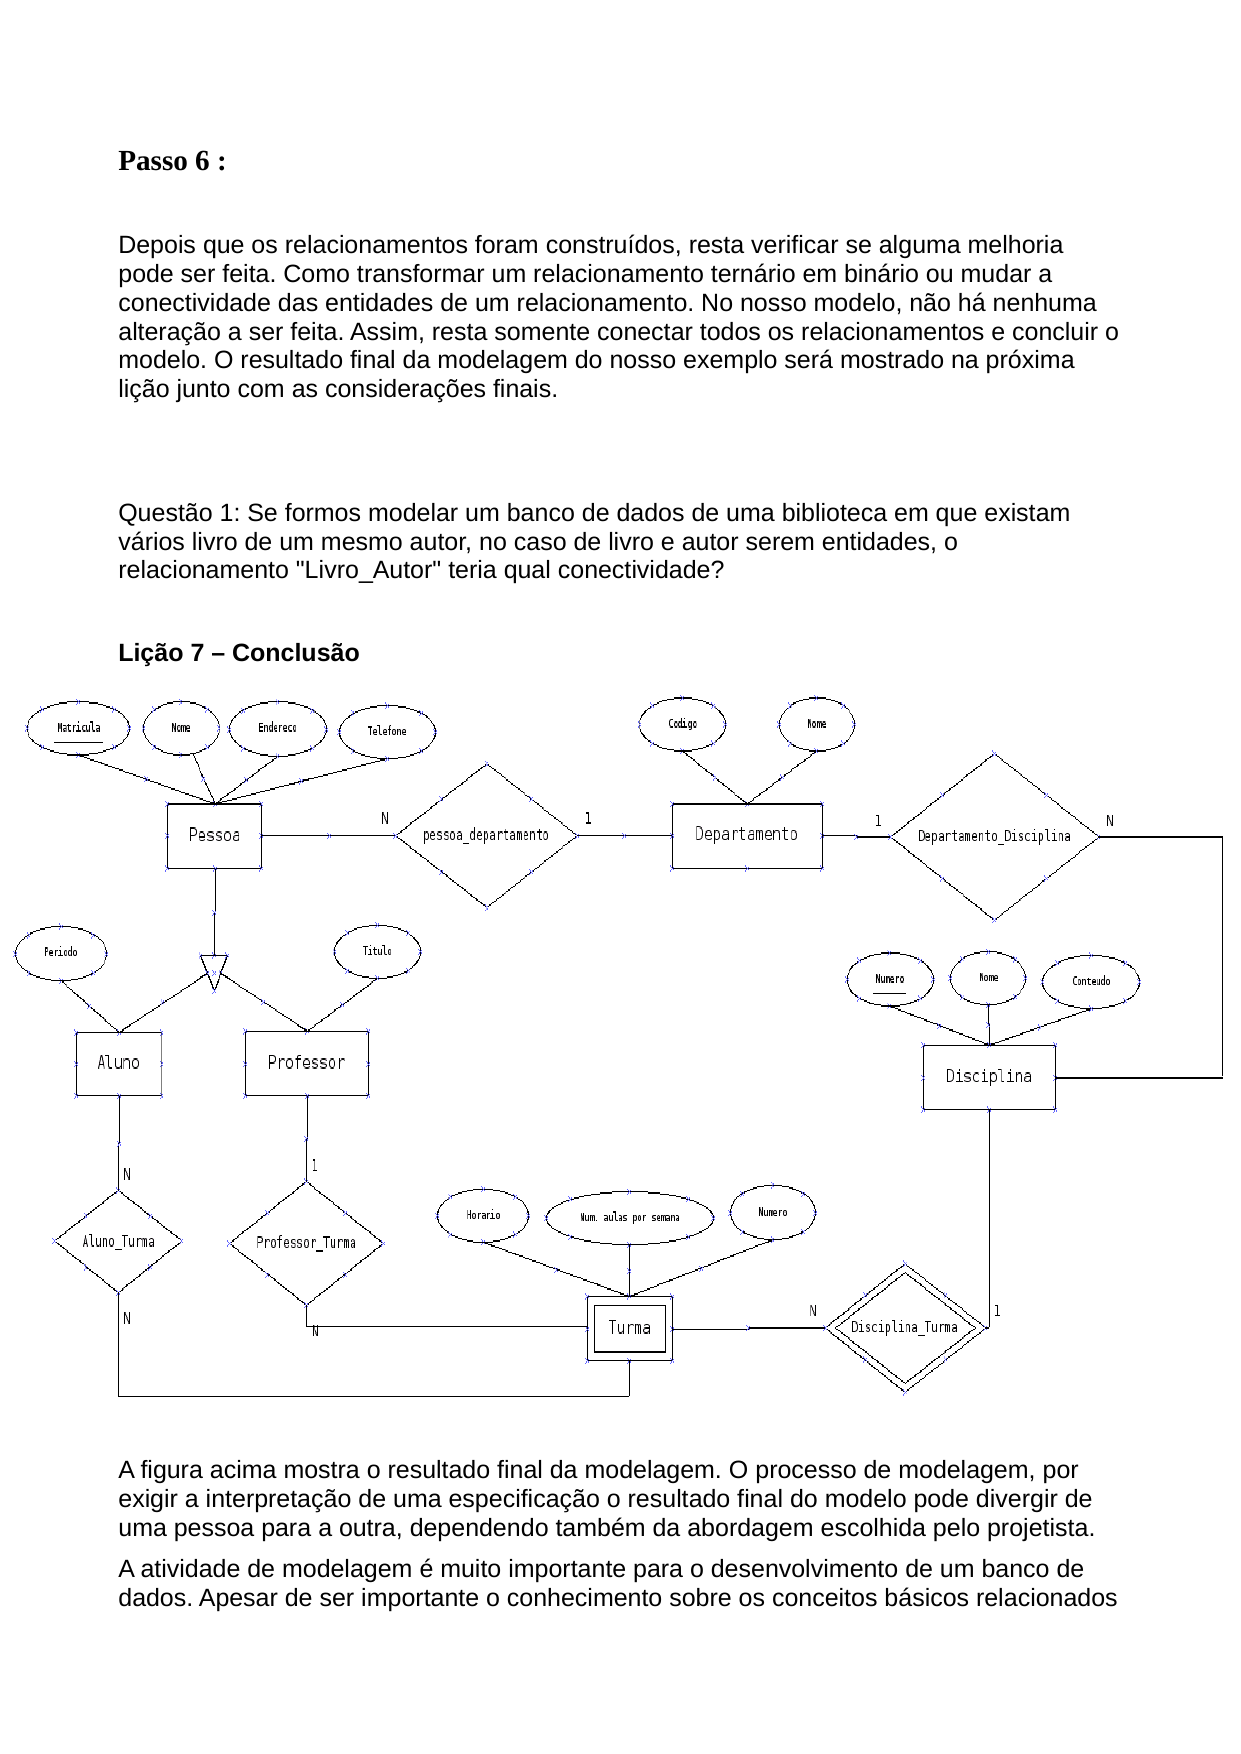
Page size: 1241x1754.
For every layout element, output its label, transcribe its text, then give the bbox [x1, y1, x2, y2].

text Lição 7 – Conclusão [118, 638, 1122, 667]
text Questão 1: Se formos modelar um banco de dados de uma biblioteca em que existam vários livro de um mesmo autor, no caso de livro e autor serem entidades, o relacionamento "Livro_Autor" teria qual conectividade? [118, 498, 1122, 584]
text Depois que os relacionamentos foram construídos, resta verificar se alguma melhoria pode ser feita. Como transformar um relacionamento ternário em binário ou mudar a conectividade das entidades de um relacionamento. No nosso modelo, não há nenhuma alteração a ser feita. Assim, resta somente conectar todos os relacionamentos e concluir o modelo. O resultado final da modelagem do nosso exemplo será mostrado na próxima lição junto com as considerações finais. [118, 230, 1122, 403]
text A figura acima mostra o resultado final da modelagem. O processo de modelagem, por exigir a interpretação de uma especificação o resultado final do modelo pode divergir de uma pessoa para a outra, dependendo também da abordagem escolhida pelo projetista. [118, 1455, 1122, 1542]
text A atividade de modelagem é muito importante para o desenvolvimento de um banco de dados. Apesar de ser importante o conhecimento sobre os conceitos básicos relacionados [118, 1554, 1122, 1612]
subtitle Passo 6 : [118, 143, 1122, 177]
picture [9, 679, 1231, 1415]
